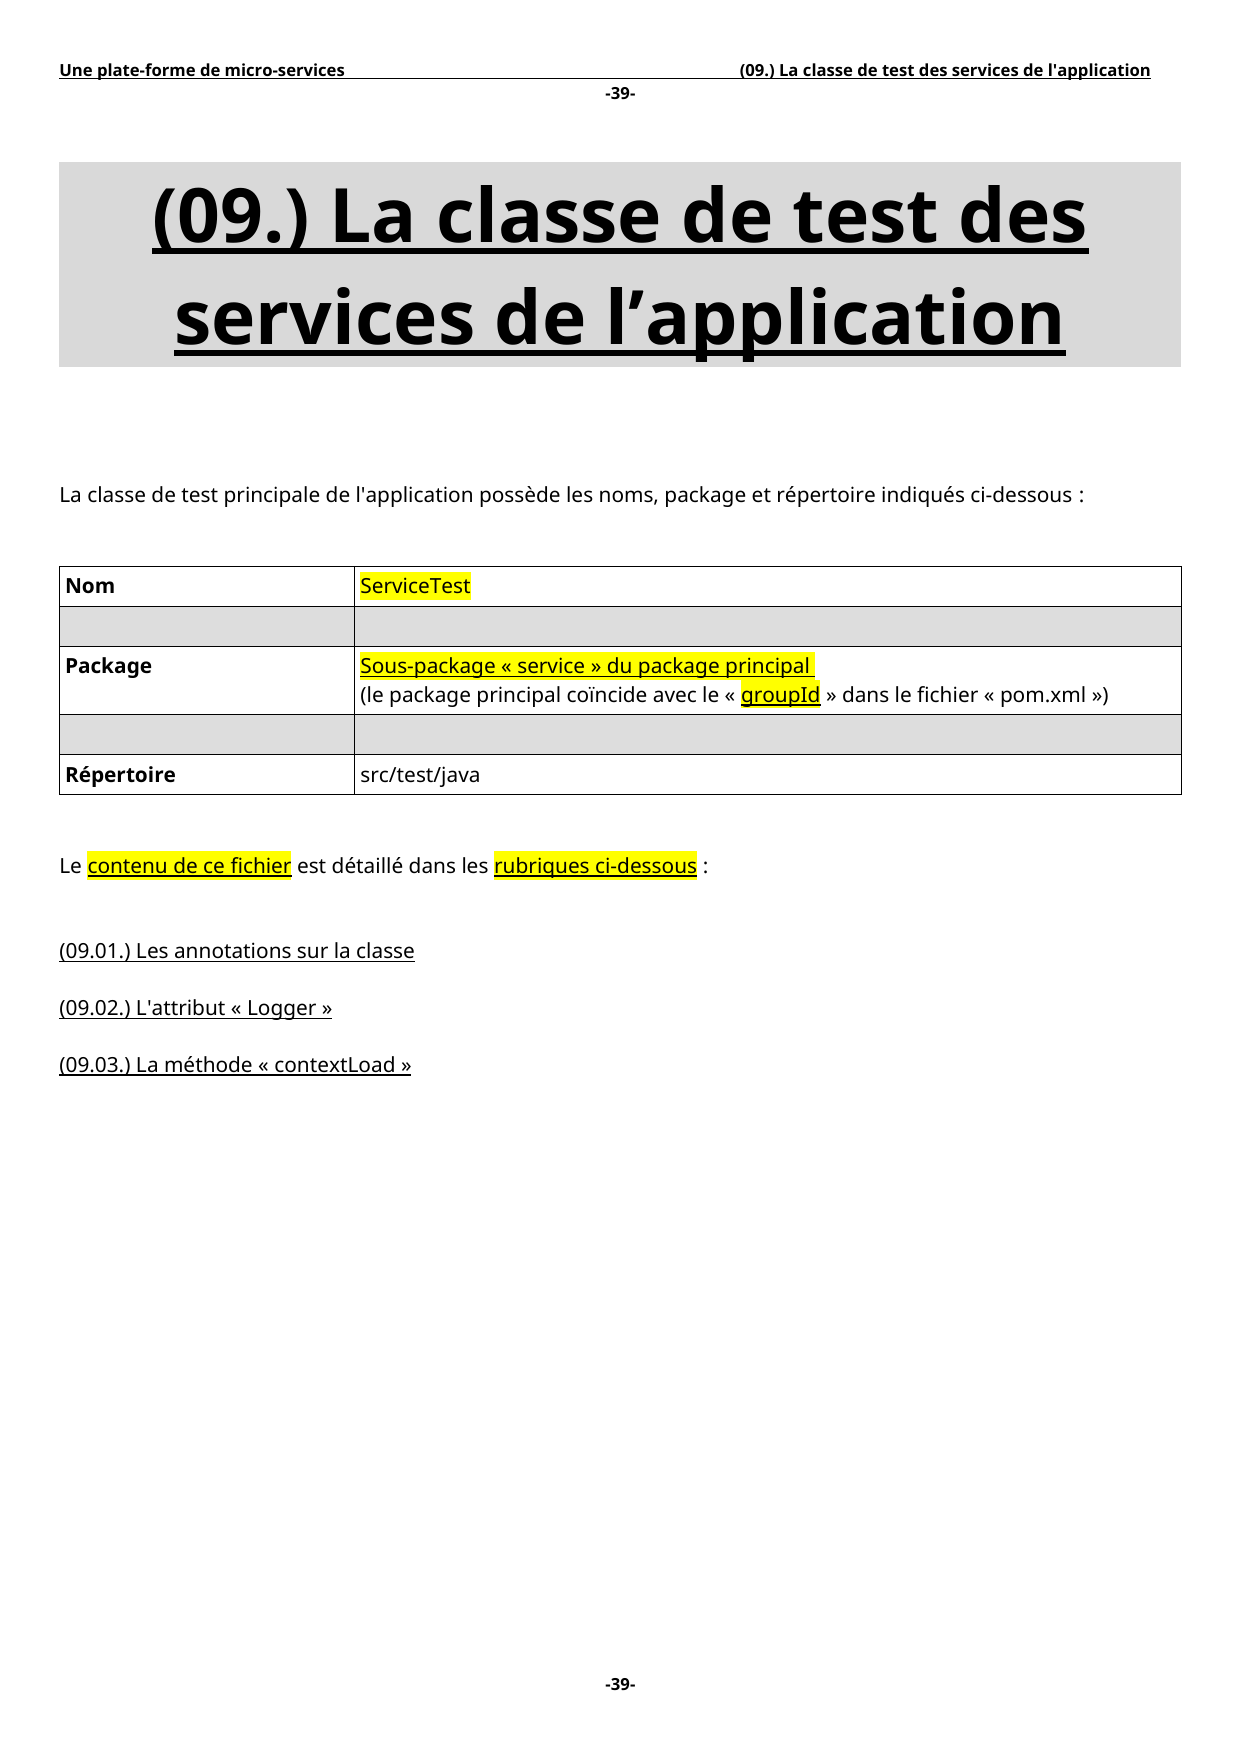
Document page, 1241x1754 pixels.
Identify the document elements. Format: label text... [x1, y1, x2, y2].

list (09.) La classe de test des services de l’application [59, 162, 1181, 367]
table_cell [355, 607, 1181, 646]
text Le contenu de ce fichier est détaillé dans les rubriques ci-dessous : [59, 851, 1181, 880]
table_header Nom [60, 567, 354, 606]
text (09.01.) Les annotations sur la classe [59, 937, 1181, 965]
table_cell src/test/java [355, 755, 1181, 794]
table_header ServiceTest [355, 567, 1181, 606]
text (09.03.) La méthode « contextLoad » [59, 1050, 1181, 1079]
table_cell [60, 607, 354, 646]
text La classe de test principale de l'application possède les noms, package et répertoire indiqués ci-dessous : [59, 481, 1181, 509]
table_cell [355, 715, 1181, 754]
text (09.02.) L'attribut « Logger » [59, 993, 1181, 1022]
table_cell [60, 715, 354, 754]
table_cell Répertoire [60, 755, 354, 794]
table_cell Sous-package « service » du package principal (le package principal coïncide avec le « groupId » dans le fichier « pom.xml ») [355, 647, 1181, 714]
table_cell Package [60, 647, 354, 714]
